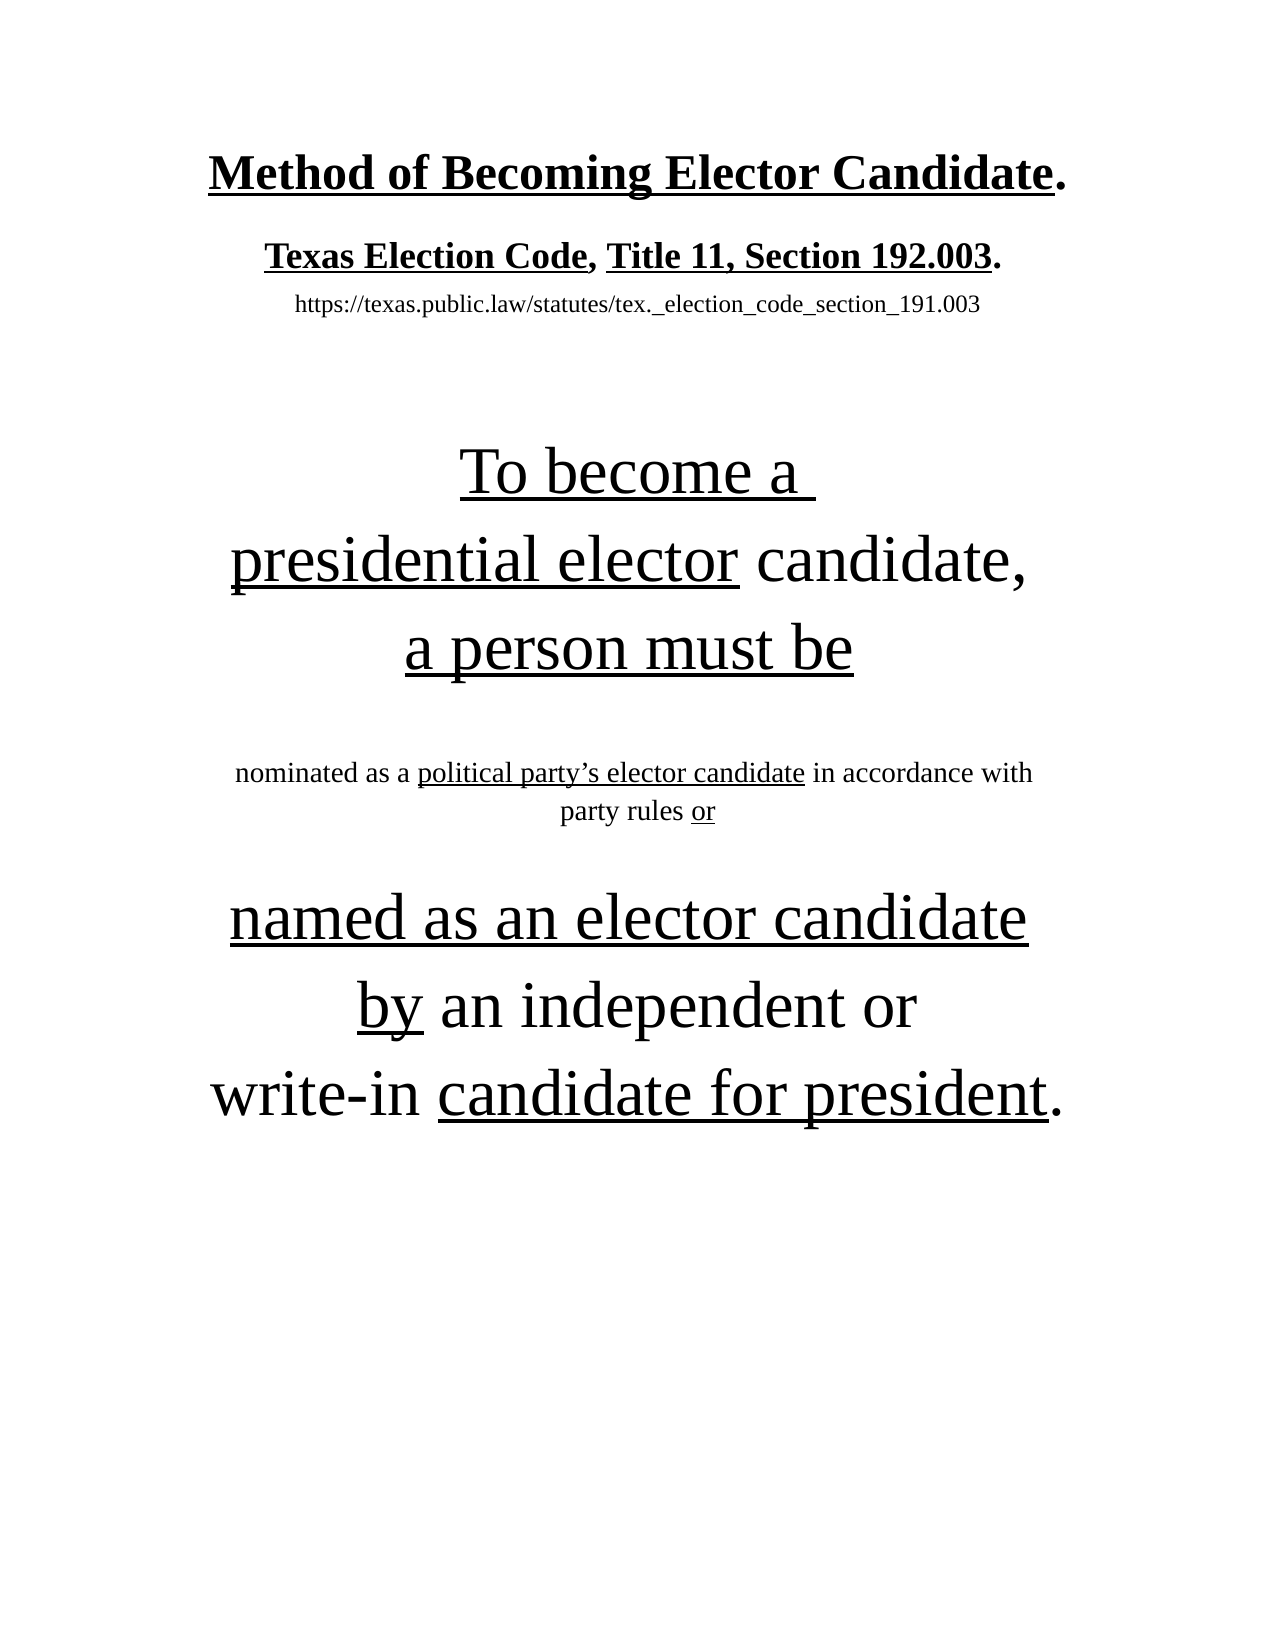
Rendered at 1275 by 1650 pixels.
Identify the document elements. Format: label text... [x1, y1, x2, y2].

text To become a presidential elector candidate, a person must be nominated as a political party’s elector candidate in accordance with party rules or named as an elector candidate by an independent or write-in candidate for president. [118, 337, 1157, 1130]
subtitle Texas Election Code, Title 11, Section 192.003. [118, 234, 1157, 277]
subtitle Method of Becoming Elector Candidate. [118, 143, 1157, 201]
text https://texas.public.law/statutes/tex._election_code_section_191.003 [118, 289, 1157, 318]
